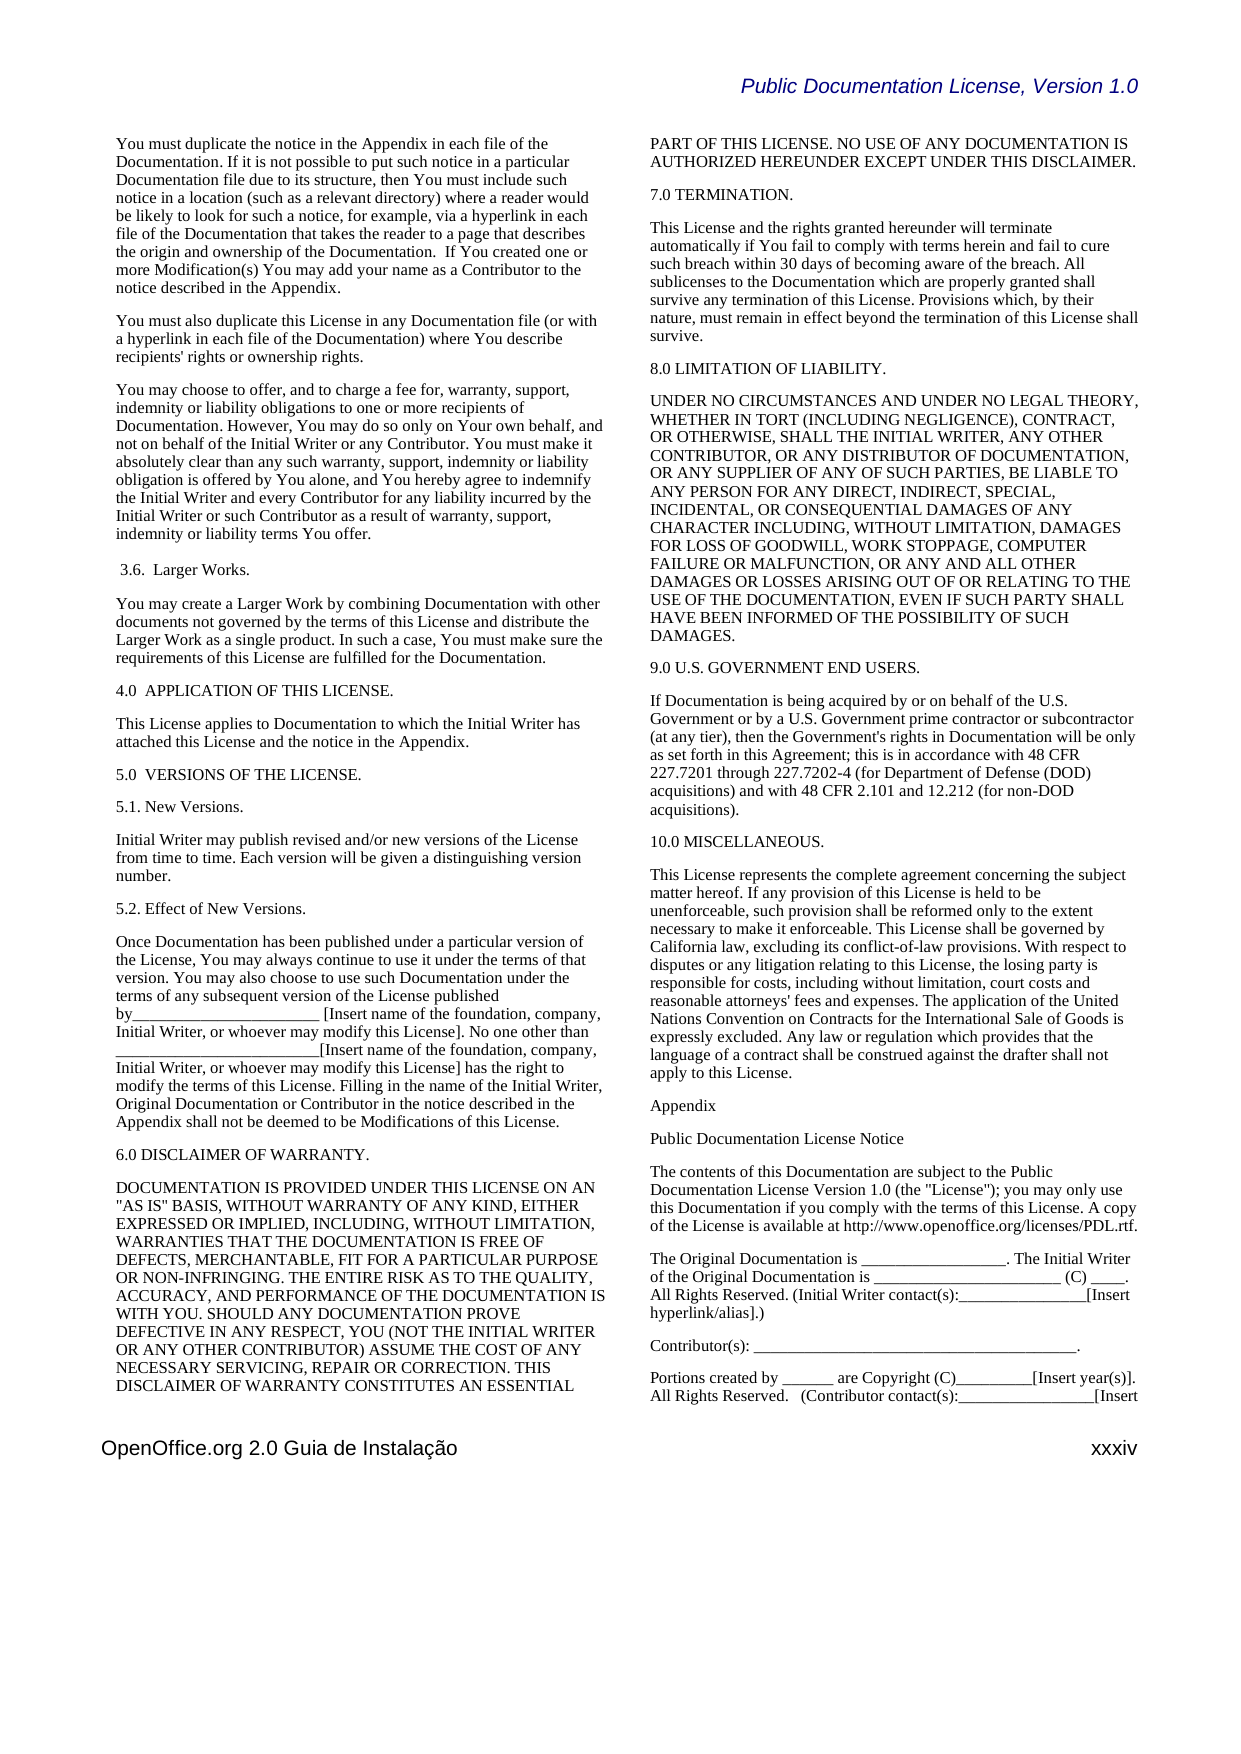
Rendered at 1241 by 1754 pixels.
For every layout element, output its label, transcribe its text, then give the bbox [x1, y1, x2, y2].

text Once Documentation has been published under a particular version of the License, You may always continue to use it under the terms of that version. You may also choose to use such Documentation under the terms of any subsequent version of the License published by______________________ [Insert name of the foundation, company, Initial Writer, or whoever may modify this License]. No one other than ________________________[Insert name of the foundation, company, Initial Writer, or whoever may modify this License] has the right to modify the terms of this License. Filling in the name of the Initial Writer, Original Documentation or Contributor in the notice described in the Appendix shall not be deemed to be Modifications of this License. [116, 933, 606, 1131]
text If Documentation is being acquired by or on behalf of the U.S. Government or by a U.S. Government prime contractor or subcontractor (at any tier), then the Government's rights in Documentation will be only as set forth in this Agreement; this is in accordance with 48 CFR 227.7201 through 227.7202-4 (for Department of Defense (DOD) acquisitions) and with 48 CFR 2.101 and 12.212 (for non-DOD acquisitions). [650, 692, 1140, 818]
text Public Documentation License Notice [650, 1130, 1140, 1148]
text This License applies to Documentation to which the Initial Writer has attached this License and the notice in the Appendix. [116, 715, 606, 751]
text 3.6. Larger Works. [116, 558, 606, 580]
text You may choose to offer, and to charge a fee for, warranty, support, indemnity or liability obligations to one or more recipients of Documentation. However, You may do so only on Your own behalf, and not on behalf of the Initial Writer or any Contributor. You must make it absolutely clear than any such warranty, support, indemnity or liability obligation is offered by You alone, and You hereby agree to indemnify the Initial Writer and every Contributor for any liability incurred by the Initial Writer or such Contributor as a result of warranty, support, indemnity or liability terms You offer. [116, 381, 606, 543]
text Initial Writer may publish revised and/or new versions of the License from time to time. Each version will be given a distinguishing version number. [116, 831, 606, 885]
text The contents of this Documentation are subject to the Public Documentation License Version 1.0 (the "License"); you may only use this Documentation if you comply with the terms of this License. A copy of the License is available at http://www.openoffice.org/licenses/PDL.rtf. [650, 1163, 1140, 1235]
text 5.1. New Versions. [116, 798, 606, 816]
text 5.2. Effect of New Versions. [116, 900, 606, 918]
text 4.0 APPLICATION OF THIS LICENSE. [116, 682, 606, 700]
text 8.0 LIMITATION OF LIABILITY. [650, 359, 1140, 378]
text 10.0 MISCELLANEOUS. [650, 833, 1140, 851]
text This License represents the complete agreement concerning the subject matter hereof. If any provision of this License is held to be unenforceable, such provision shall be reformed only to the extent necessary to make it enforceable. This License shall be governed by California law, excluding its conflict-of-law provisions. With respect to disputes or any litigation relating to this License, the losing party is responsible for costs, including without limitation, court costs and reasonable attorneys' fees and expenses. The application of the United Nations Convention on Contracts for the International Sale of Goods is expressly excluded. Any law or regulation which provides that the language of a contract shall be construed against the drafter shall not apply to this License. [650, 866, 1140, 1082]
text This License and the rights granted hereunder will terminate automatically if You fail to comply with terms herein and fail to cure such breach within 30 days of becoming aware of the breach. All sublicenses to the Documentation which are properly granted shall survive any termination of this License. Provisions which, by their nature, must remain in effect beyond the termination of this License shall survive. [650, 219, 1140, 345]
text 5.0 VERSIONS OF THE LICENSE. [116, 766, 606, 784]
text Contributor(s): ______________________________________. [650, 1336, 1140, 1354]
text 9.0 U.S. GOVERNMENT END USERS. [650, 659, 1140, 677]
text 6.0 DISCLAIMER OF WARRANTY. [116, 1146, 606, 1164]
text You must duplicate the notice in the Appendix in each file of the Documentation. If it is not possible to put such notice in a particular Documentation file due to its structure, then You must include such notice in a location (such as a relevant directory) where a reader would be likely to look for such a notice, for example, via a hyperlink in each file of the Documentation that takes the reader to a page that describes the origin and ownership of the Documentation. If You created one or more Modification(s) You may add your name as a Contributor to the notice described in the Appendix. [116, 135, 606, 297]
text The Original Documentation is _________________. The Initial Writer of the Original Documentation is ______________________ (C) ____. All Rights Reserved. (Initial Writer contact(s):_______________[Insert hyperlink/alias].) [650, 1249, 1140, 1322]
text UNDER NO CIRCUMSTANCES AND UNDER NO LEGAL THEORY, WHETHER IN TORT (INCLUDING NEGLIGENCE), CONTRACT, OR OTHERWISE, SHALL THE INITIAL WRITER, ANY OTHER CONTRIBUTOR, OR ANY DISTRIBUTOR OF DOCUMENTATION, OR ANY SUPPLIER OF ANY OF SUCH PARTIES, BE LIABLE TO ANY PERSON FOR ANY DIRECT, INDIRECT, SPECIAL, INCIDENTAL, OR CONSEQUENTIAL DAMAGES OF ANY CHARACTER INCLUDING, WITHOUT LIMITATION, DAMAGES FOR LOSS OF GOODWILL, WORK STOPPAGE, COMPUTER FAILURE OR MALFUNCTION, OR ANY AND ALL OTHER DAMAGES OR LOSSES ARISING OUT OF OR RELATING TO THE USE OF THE DOCUMENTATION, EVEN IF SUCH PARTY SHALL HAVE BEEN INFORMED OF THE POSSIBILITY OF SUCH DAMAGES. [650, 392, 1140, 645]
text You may create a Larger Work by combining Documentation with other documents not governed by the terms of this License and distribute the Larger Work as a single product. In such a case, You must make sure the requirements of this License are fulfilled for the Documentation. [116, 595, 606, 667]
text Portions created by ______ are Copyright (C)_________[Insert year(s)]. All Rights Reserved. (Contributor contact(s):________________[Insert [650, 1369, 1140, 1405]
text Appendix [650, 1097, 1140, 1115]
text DOCUMENTATION IS PROVIDED UNDER THIS LICENSE ON AN "AS IS'' BASIS, WITHOUT WARRANTY OF ANY KIND, EITHER EXPRESSED OR IMPLIED, INCLUDING, WITHOUT LIMITATION, WARRANTIES THAT THE DOCUMENTATION IS FREE OF DEFECTS, MERCHANTABLE, FIT FOR A PARTICULAR PURPOSE OR NON-INFRINGING. THE ENTIRE RISK AS TO THE QUALITY, ACCURACY, AND PERFORMANCE OF THE DOCUMENTATION IS WITH YOU. SHOULD ANY DOCUMENTATION PROVE DEFECTIVE IN ANY RESPECT, YOU (NOT THE INITIAL WRITER OR ANY OTHER CONTRIBUTOR) ASSUME THE COST OF ANY NECESSARY SERVICING, REPAIR OR CORRECTION. THIS DISCLAIMER OF WARRANTY CONSTITUTES AN ESSENTIAL [116, 1179, 606, 1395]
text 7.0 TERMINATION. [650, 186, 1140, 204]
text PART OF THIS LICENSE. NO USE OF ANY DOCUMENTATION IS AUTHORIZED HEREUNDER EXCEPT UNDER THIS DISCLAIMER. [650, 135, 1140, 171]
text You must also duplicate this License in any Documentation file (or with a hyperlink in each file of the Documentation) where You describe recipients' rights or ownership rights. [116, 312, 606, 366]
